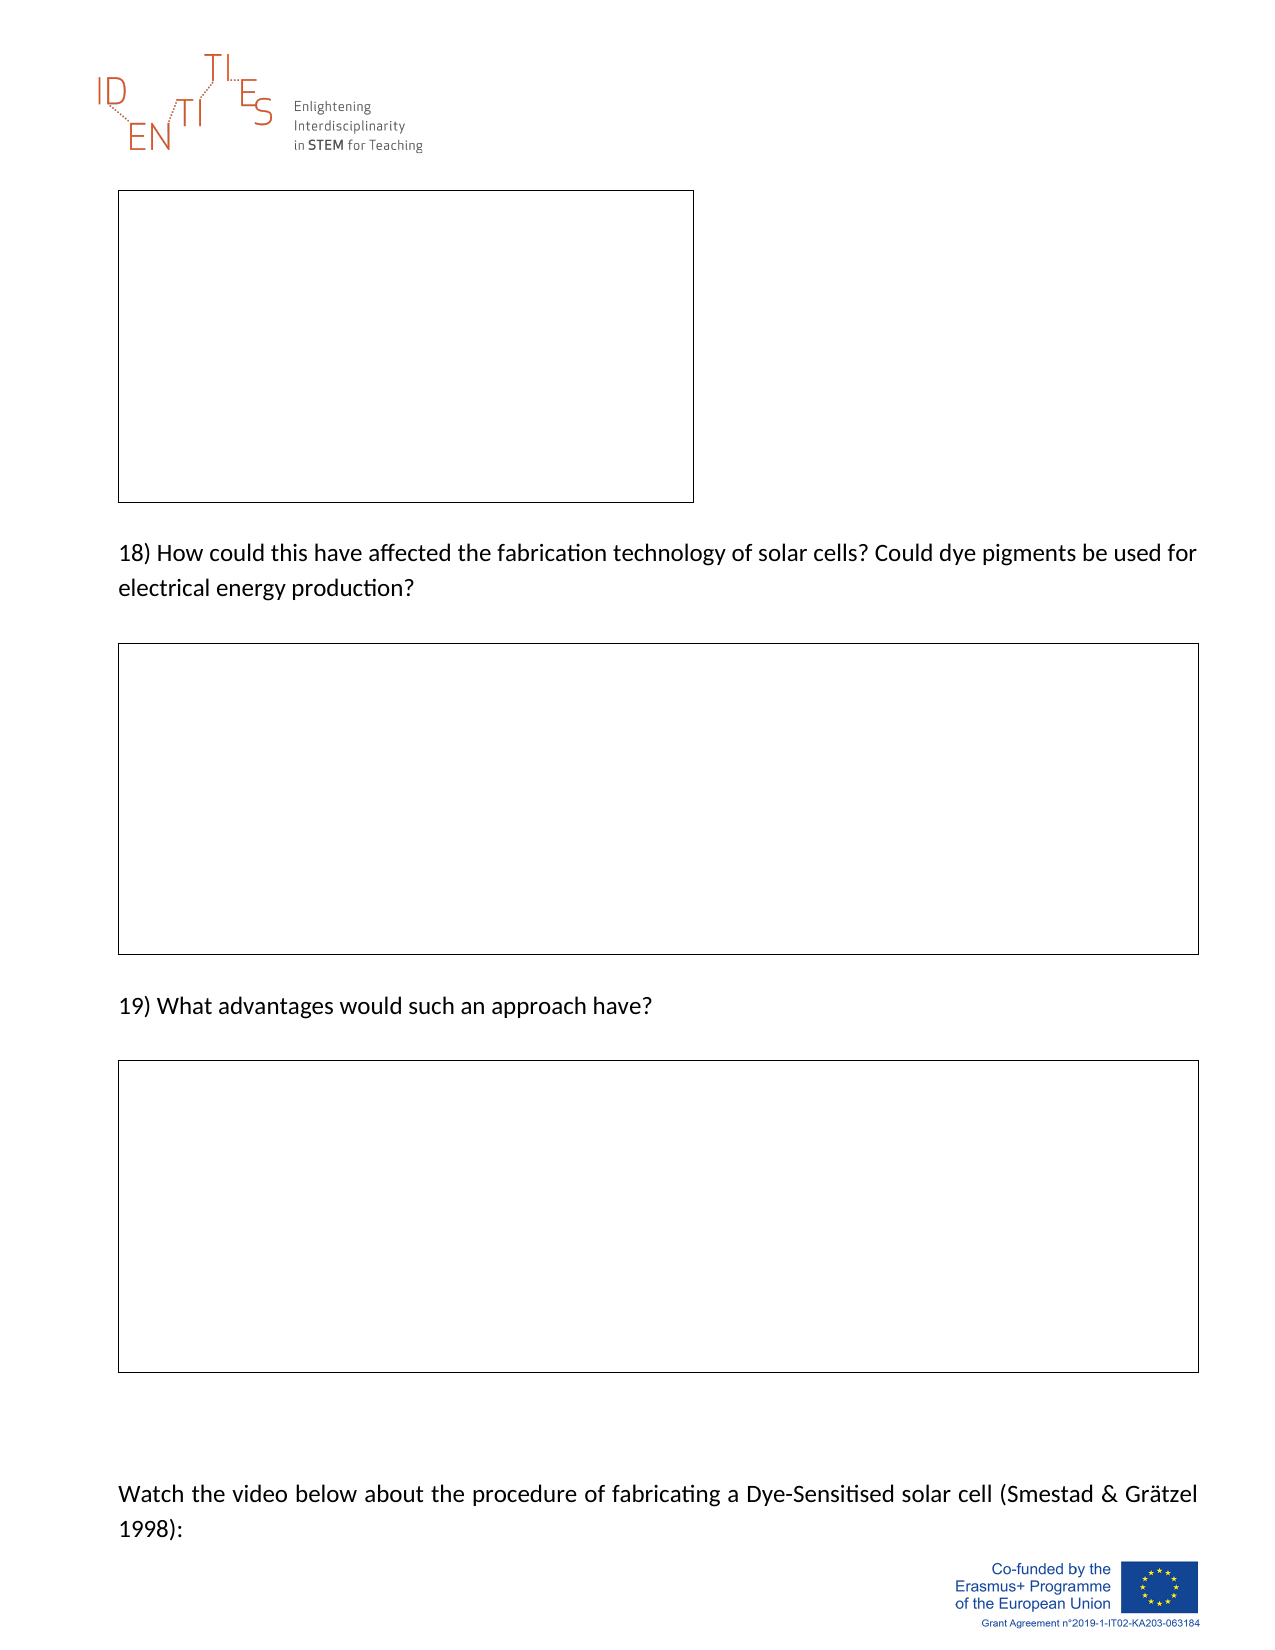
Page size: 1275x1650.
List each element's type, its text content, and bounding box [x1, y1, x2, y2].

table_header [119, 644, 1198, 954]
table_header [119, 191, 693, 502]
picture [950, 1558, 1200, 1632]
picture [98, 51, 423, 156]
text Watch the video below about the procedure of fabricating a Dye-Sensitised solar cell (Smestad & Grätzel 1998): [118, 1478, 1200, 1543]
text 19) What advantages would such an approach have? [118, 990, 1200, 1021]
table_header [119, 1061, 1198, 1372]
text 18) How could this have affected the fabrication technology of solar cells? Could dye pigments be used for electrical energy production? [118, 538, 1200, 603]
